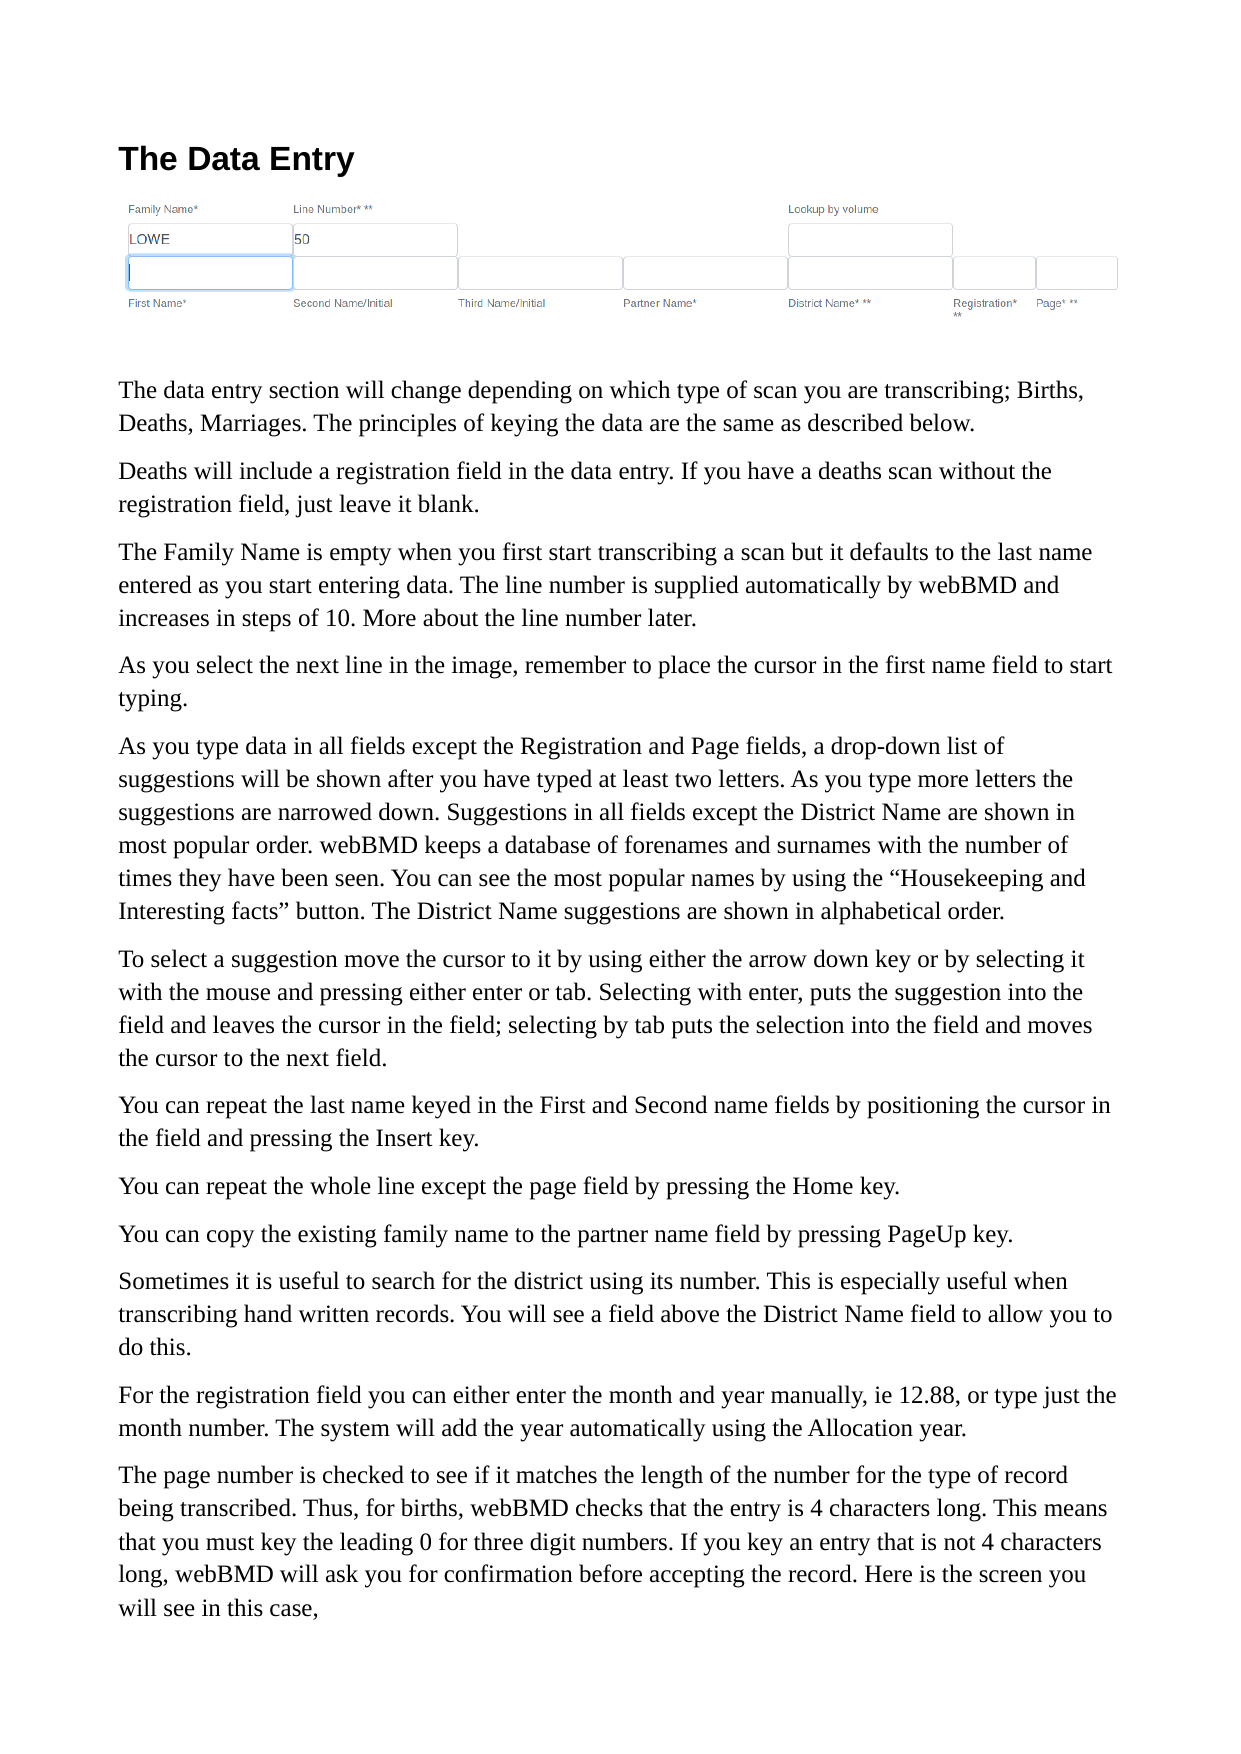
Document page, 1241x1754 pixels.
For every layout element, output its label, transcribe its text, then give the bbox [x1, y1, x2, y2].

text You can copy the existing family name to the partner name field by pressing PageUp key. [118, 1219, 1122, 1247]
text To select a suggestion move the cursor to it by using either the arrow down key or by selecting it with the mouse and pressing either enter or tab. Selecting with enter, puts the suggestion into the field and leaves the cursor in the field; selecting by tab puts the selection into the field and moves the cursor to the next field. [118, 944, 1122, 1072]
text Sometimes it is useful to search for the district using its number. This is especially useful when transcribing hand written records. You will see a field above the District Name field to allow you to do this. [118, 1266, 1122, 1361]
text As you type data in all fields except the Registration and Page fields, a drop-down list of suggestions will be shown after you have typed at least two letters. As you type more letters the suggestions are narrowed down. Suggestions in all fields except the District Name are shown in most popular order. webBMD keeps a database of forenames and surnames with the number of times they have been seen. You can see the most popular names by using the “Housekeeping and Interesting facts” button. The District Name suggestions are shown in alphabetical order. [118, 731, 1122, 925]
text Deaths will include a registration field in the data entry. If you have a deaths scan without the registration field, just leave it blank. [118, 456, 1122, 518]
text The page number is checked to see if it matches the length of the number for the type of record being transcribed. Thus, for births, webBMD checks that the entry is 4 characters long. This means that you must key the leading 0 for three digit numbers. If you key an entry that is not 4 characters long, webBMD will ask you for confirmation before accepting the record. Here is the screen you will see in this case, [118, 1461, 1122, 1621]
text The Family Name is empty when you first start transcribing a scan but it defaults to the last name entered as you start entering data. The line number is supplied automatically by webBMD and increases in steps of 10. More about the line number later. [118, 537, 1122, 632]
picture [118, 190, 1123, 324]
text As you select the next line in the image, remember to place the cursor in the first name field to start typing. [118, 650, 1122, 712]
text For the registration field you can either enter the month and year manually, ie 12.88, or type just the month number. The system will add the year automatically using the Allocation year. [118, 1380, 1122, 1442]
text You can repeat the last name keyed in the First and Second name fields by positioning the cursor in the field and pressing the Insert key. [118, 1090, 1122, 1152]
subtitle The Data Entry [118, 139, 1122, 178]
text You can repeat the whole line except the page field by pressing the Home key. [118, 1171, 1122, 1200]
text The data entry section will change depending on which type of scan you are transcribing; Births, Deaths, Marriages. The principles of keying the data are the same as described below. [118, 376, 1122, 437]
